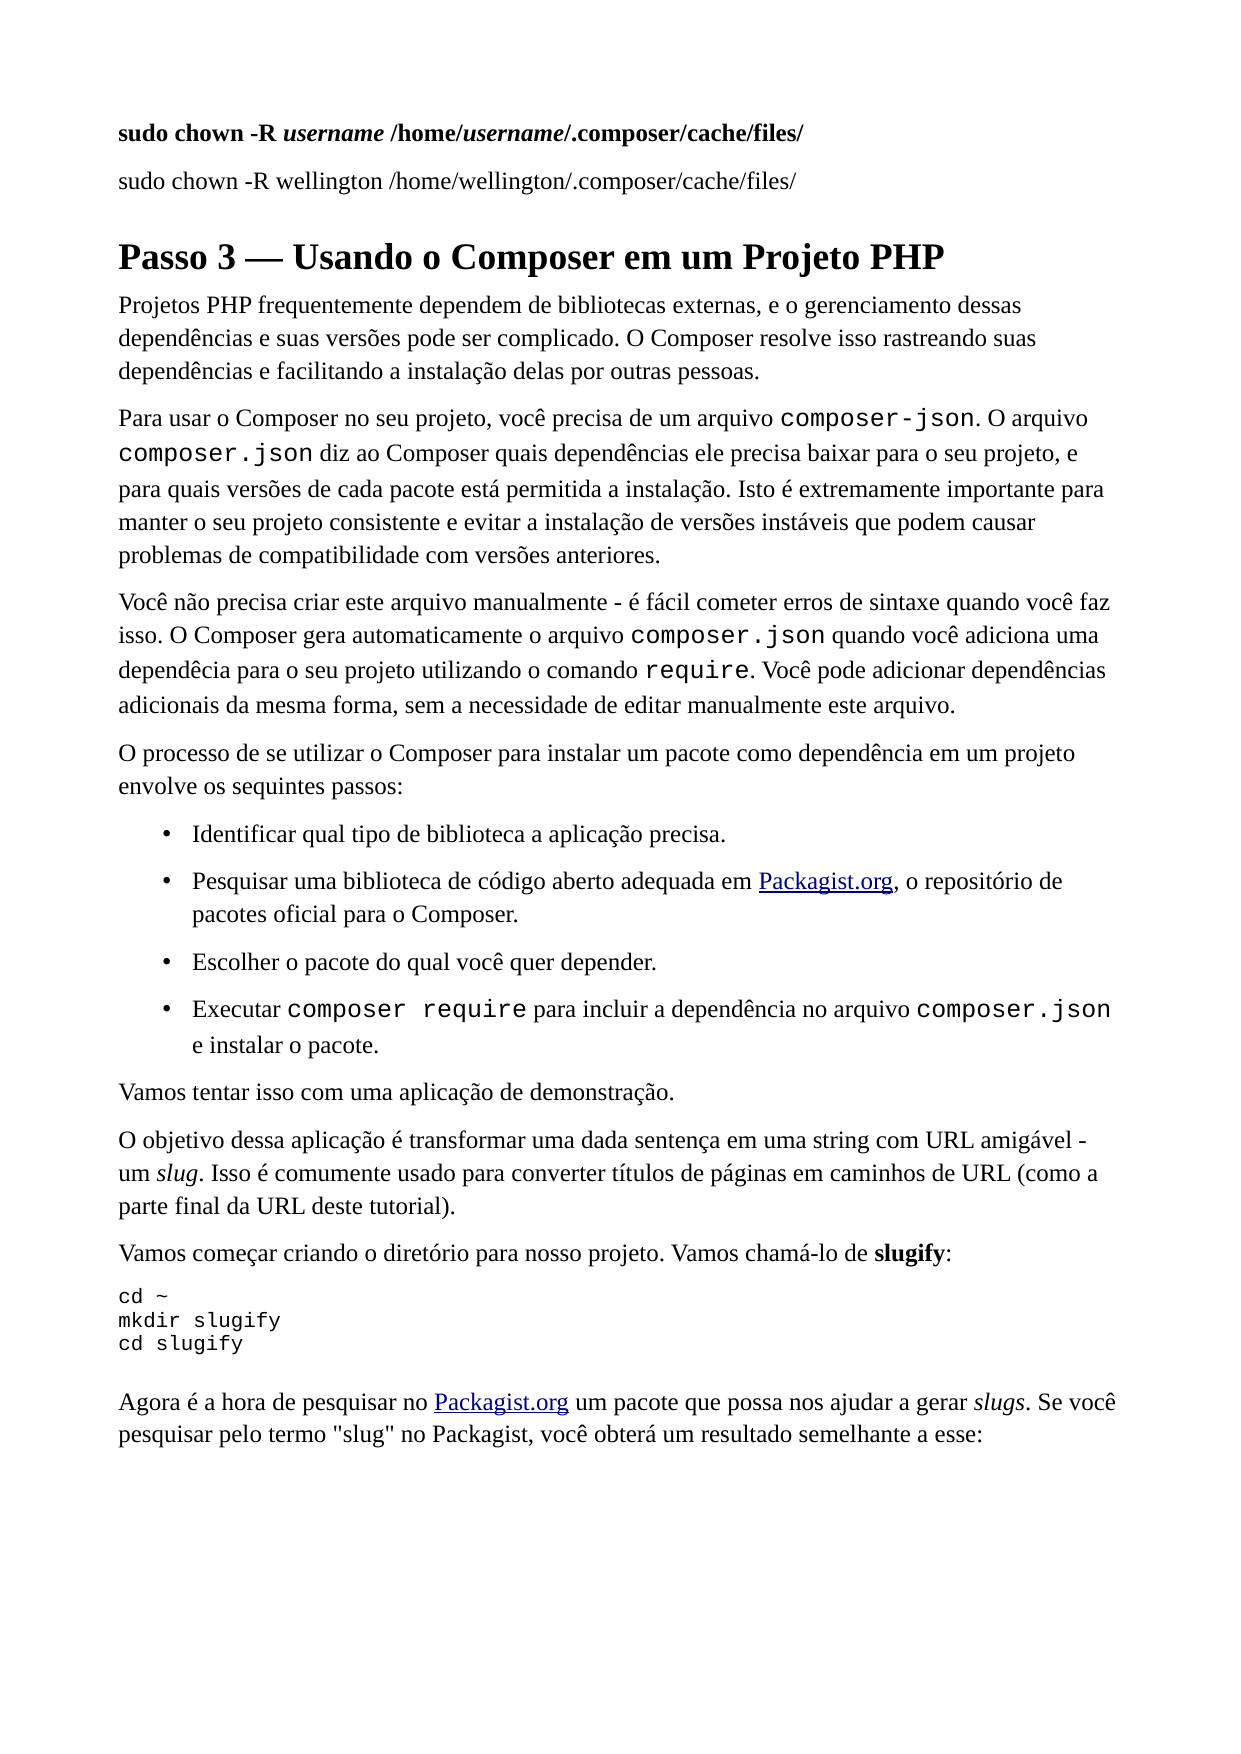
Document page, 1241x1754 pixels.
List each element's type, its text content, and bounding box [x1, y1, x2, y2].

text Para usar o Composer no seu projeto, você precisa de um arquivo composer-json. O arquivo composer.json diz ao Composer quais dependências ele precisa baixar para o seu projeto, e para quais versões de cada pacote está permitida a instalação. Isto é extremamente importante para manter o seu projeto consistente e evitar a instalação de versões instáveis que podem causar problemas de compatibilidade com versões anteriores. [118, 403, 1122, 568]
subtitle Passo 3 — Usando o Composer em um Projeto PHP [118, 234, 1122, 277]
text O processo de se utilizar o Composer para instalar um pacote como dependência em um projeto envolve os sequintes passos: [118, 738, 1122, 800]
list Executar composer require para incluir a dependência no arquivo composer.json e instalar o pacote. [162, 994, 1122, 1058]
text cd ~ [118, 1286, 1122, 1310]
text sudo chown -R wellington /home/wellington/.composer/cache/files/ [118, 166, 1122, 194]
text Projetos PHP frequentemente dependem de bibliotecas externas, e o gerenciamento dessas dependências e suas versões pode ser complicado. O Composer resolve isso rastreando suas dependências e facilitando a instalação delas por outras pessoas. [118, 290, 1122, 384]
list Escolher o pacote do qual você quer depender. [162, 947, 1122, 976]
text Vamos tentar isso com uma aplicação de demonstração. [118, 1077, 1122, 1106]
text Você não precisa criar este arquivo manualmente - é fácil cometer erros de sintaxe quando você faz isso. O Composer gera automaticamente o arquivo composer.json quando você adiciona uma dependêcia para o seu projeto utilizando o comando require. Você pode adicionar dependências adicionais da mesma forma, sem a necessidade de editar manualmente este arquivo. [118, 587, 1122, 719]
text sudo chown -R username /home/username/.composer/cache/files/ [118, 118, 1122, 147]
text Agora é a hora de pesquisar no Packagist.org um pacote que possa nos ajudar a gerar slugs. Se você pesquisar pelo termo "slug" no Packagist, você obterá um resultado semelhante a esse: [118, 1387, 1122, 1448]
text cd slugify [118, 1333, 1122, 1357]
list Pesquisar uma biblioteca de código aberto adequada em Packagist.org, o repositório de pacotes oficial para o Composer. [162, 866, 1122, 928]
list Identificar qual tipo de biblioteca a aplicação precisa. [162, 819, 1122, 847]
text Vamos começar criando o diretório para nosso projeto. Vamos chamá-lo de slugify: [118, 1238, 1122, 1267]
text mkdir slugify [118, 1310, 1122, 1333]
text O objetivo dessa aplicação é transformar uma dada sentença em uma string com URL amigável - um slug. Isso é comumente usado para converter títulos de páginas em caminhos de URL (como a parte final da URL deste tutorial). [118, 1125, 1122, 1220]
